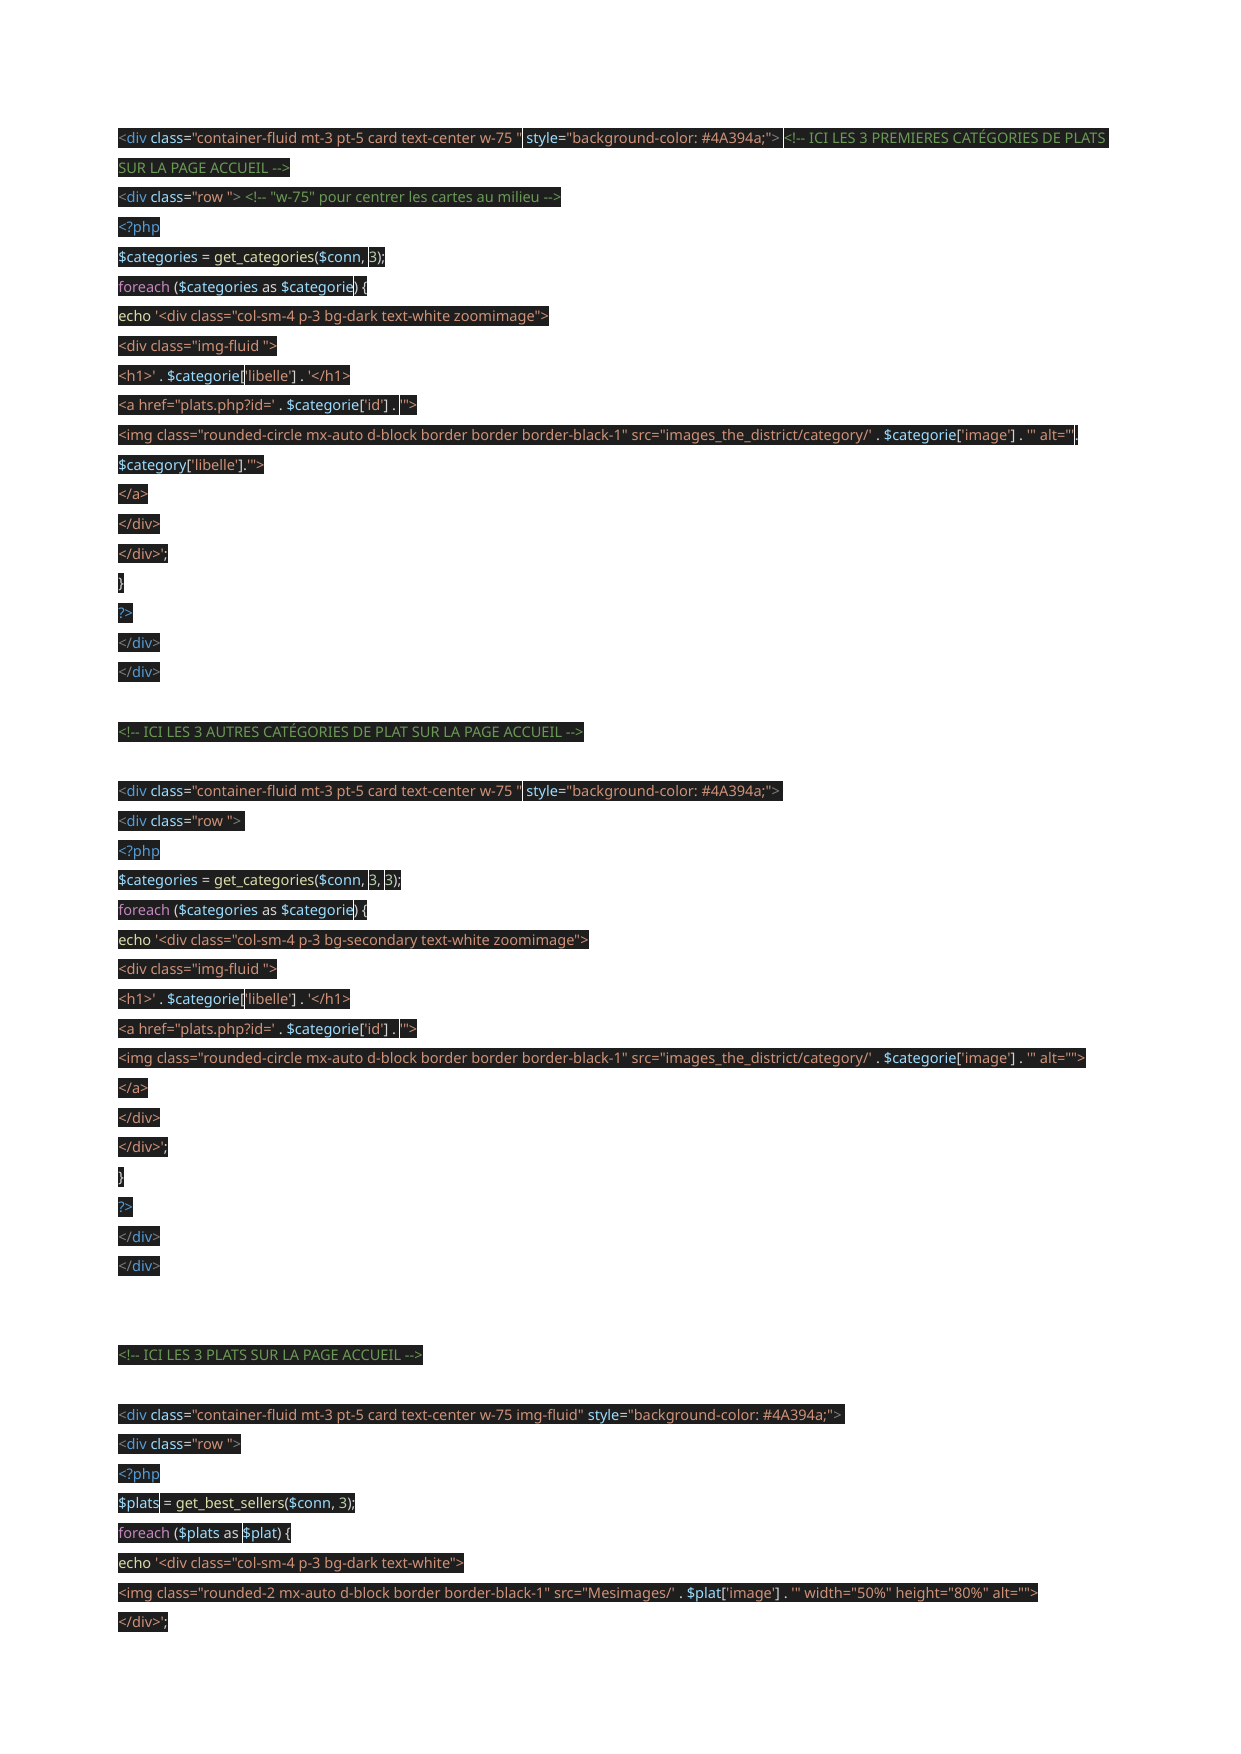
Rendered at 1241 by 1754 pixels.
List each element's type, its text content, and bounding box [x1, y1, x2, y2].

text ?> [118, 593, 1122, 623]
text foreach ($categories as $categorie) { [118, 267, 1122, 296]
text <?php [118, 207, 1122, 237]
text </div> [118, 1098, 1122, 1127]
text <div class="row "> [118, 1424, 1122, 1454]
text <div class="container-fluid mt-3 pt-5 card text-center w-75 " style="background-color: #4A394a;"> <!-- ICI LES 3 PREMIERES CATÉGORIES DE PLATS SUR LA PAGE ACCUEIL --> [118, 118, 1122, 177]
text <div class="row "> <!-- "w-75" pour centrer les cartes au milieu --> [118, 177, 1122, 207]
text echo '<div class="col-sm-4 p-3 bg-secondary text-white zoomimage"> [118, 920, 1122, 949]
text } [118, 1157, 1122, 1187]
text </div>'; [118, 1127, 1122, 1157]
text <img class="rounded-2 mx-auto d-block border border-black-1" src="Mesimages/' . $plat['image'] . '" width="50%" height="80%" alt=""> [118, 1573, 1122, 1602]
text </div>'; [118, 1602, 1122, 1632]
text </div> [118, 623, 1122, 652]
text <div class="img-fluid "> [118, 326, 1122, 356]
text </div> [118, 652, 1122, 682]
text </div> [118, 1246, 1122, 1276]
text <h1>' . $categorie['libelle'] . '</h1> [118, 356, 1122, 385]
text </div>'; [118, 534, 1122, 563]
text </a> [118, 474, 1122, 504]
text </a> [118, 1068, 1122, 1098]
text <?php [118, 1454, 1122, 1483]
text <img class="rounded-circle mx-auto d-block border border border-black-1" src="images_the_district/category/' . $categorie['image'] . '" alt="'.$category['libelle'].'"> [118, 415, 1122, 474]
text <a href="plats.php?id=' . $categorie['id'] . '"> [118, 385, 1122, 415]
text <h1>' . $categorie['libelle'] . '</h1> [118, 979, 1122, 1009]
text $categories = get_categories($conn, 3); [118, 237, 1122, 267]
text foreach ($categories as $categorie) { [118, 890, 1122, 920]
text echo '<div class="col-sm-4 p-3 bg-dark text-white zoomimage"> [118, 296, 1122, 326]
text <div class="container-fluid mt-3 pt-5 card text-center w-75 img-fluid" style="background-color: #4A394a;"> [118, 1394, 1122, 1424]
text $categories = get_categories($conn, 3, 3); [118, 860, 1122, 890]
text </div> [118, 1217, 1122, 1246]
text ?> [118, 1187, 1122, 1217]
text $plats = get_best_sellers($conn, 3); [118, 1483, 1122, 1513]
text <img class="rounded-circle mx-auto d-block border border border-black-1" src="images_the_district/category/' . $categorie['image'] . '" alt=""> [118, 1038, 1122, 1068]
text } [118, 563, 1122, 593]
text <?php [118, 831, 1122, 860]
text <div class="img-fluid "> [118, 949, 1122, 979]
text <!-- ICI LES 3 AUTRES CATÉGORIES DE PLAT SUR LA PAGE ACCUEIL --> [118, 712, 1122, 742]
text echo '<div class="col-sm-4 p-3 bg-dark text-white"> [118, 1543, 1122, 1573]
text <!-- ICI LES 3 PLATS SUR LA PAGE ACCUEIL --> [118, 1335, 1122, 1365]
text <div class="row "> [118, 801, 1122, 831]
text <div class="container-fluid mt-3 pt-5 card text-center w-75 " style="background-color: #4A394a;"> [118, 771, 1122, 801]
text foreach ($plats as $plat) { [118, 1513, 1122, 1543]
text <a href="plats.php?id=' . $categorie['id'] . '"> [118, 1009, 1122, 1038]
text </div> [118, 504, 1122, 534]
